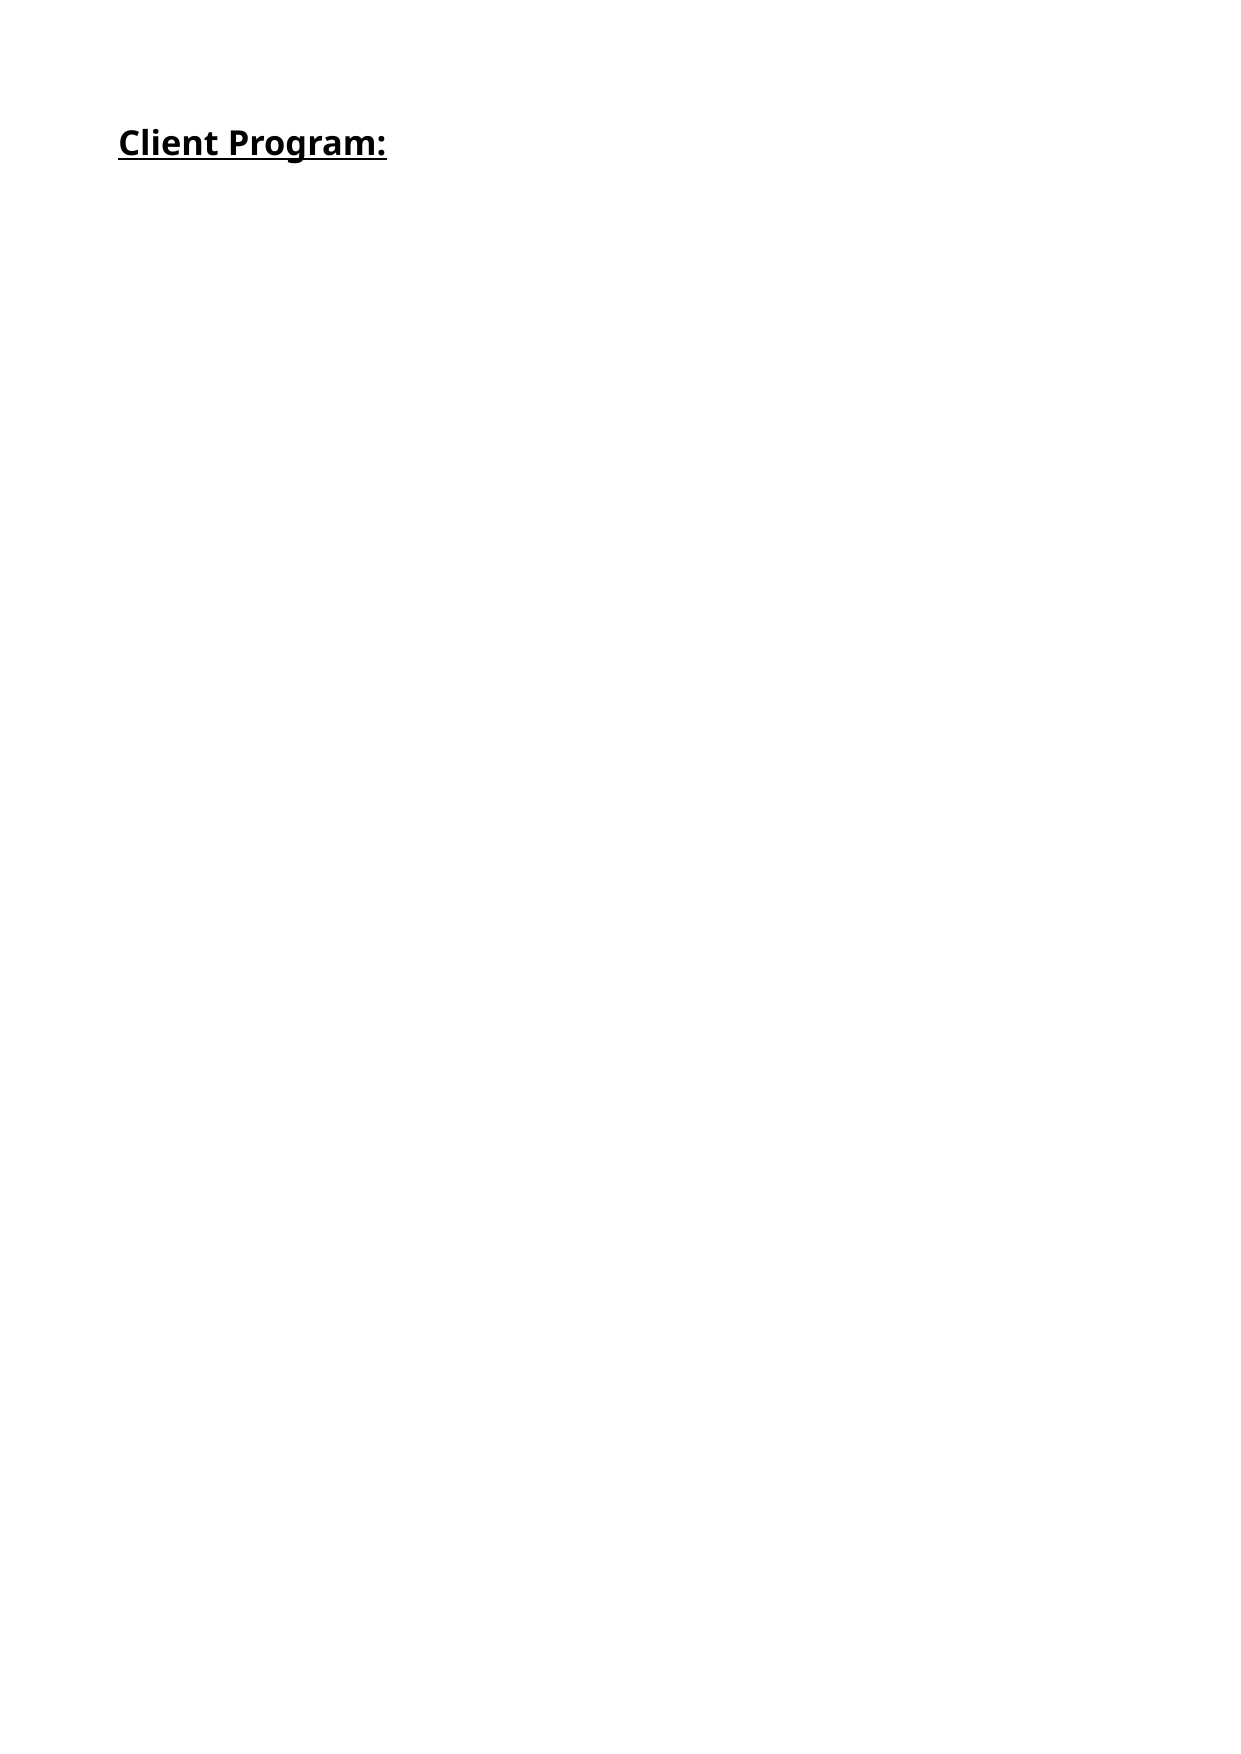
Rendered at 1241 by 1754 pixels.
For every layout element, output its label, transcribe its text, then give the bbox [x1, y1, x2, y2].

text Client Program: [118, 118, 1122, 165]
